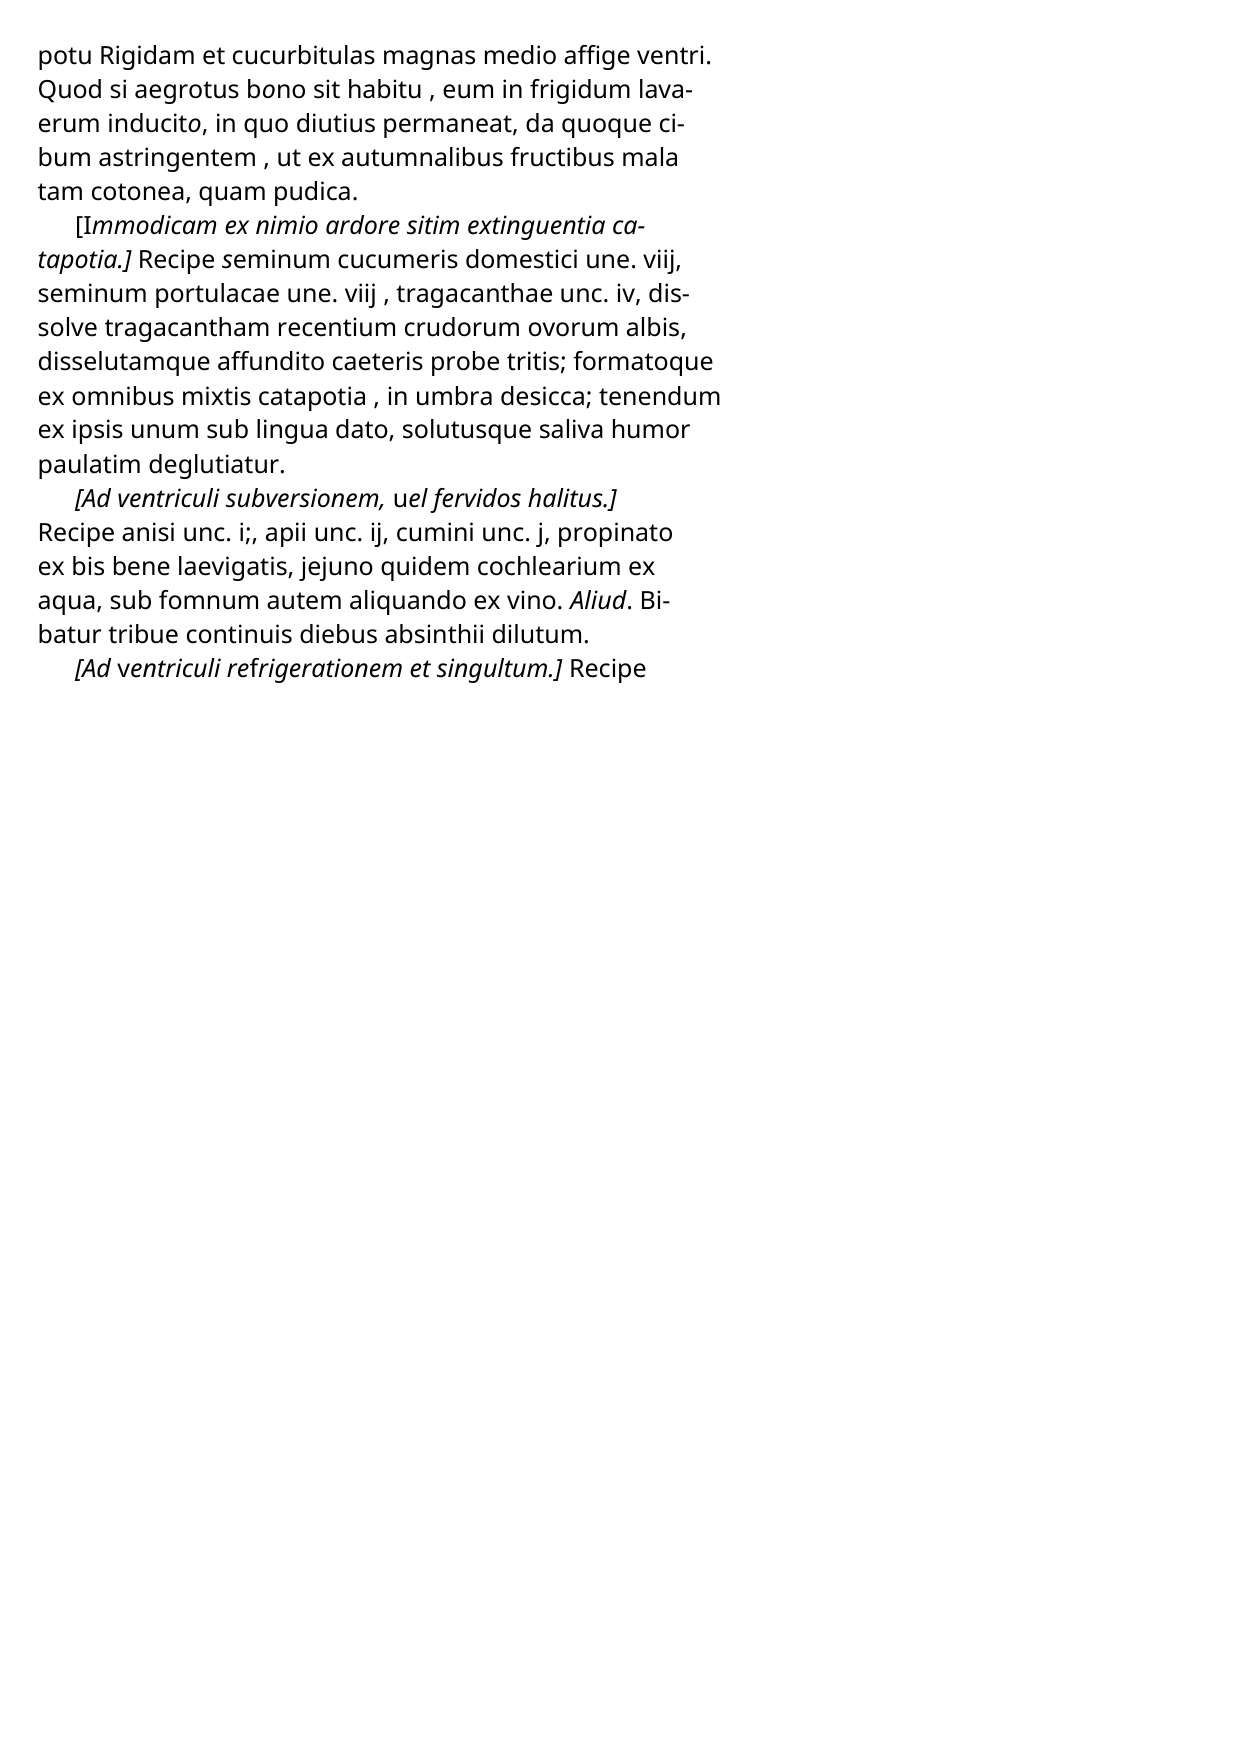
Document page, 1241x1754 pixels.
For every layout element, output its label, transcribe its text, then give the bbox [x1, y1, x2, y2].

text potu Rigidam et cucurbitulas magnas medio affige ventri. Quod si aegrotus bono sit habitu , eum in frigidum lava- erum inducito, in quo diutius permaneat, da quoque ci- bum astringentem , ut ex autumnalibus fructibus mala tam cotonea, quam pudica. [37, 37, 1203, 208]
text [Ad ventriculi refrigerationem et singultum.] Recipe [37, 651, 1203, 685]
text [Immodicam ex nimio ardore sitim extinguentia ca- tapotia.] Recipe seminum cucumeris domestici une. viij, seminum portulacae une. viij , tragacanthae unc. iv, dis- solve tragacantham recentium crudorum ovorum albis, disselutamque affundito caeteris probe tritis; formatoque ex omnibus mixtis catapotia , in umbra desicca; tenendum ex ipsis unum sub lingua dato, solutusque saliva humor paulatim deglutiatur. [37, 208, 1203, 480]
text [Ad ventriculi subversionem, uel fervidos halitus.] Recipe anisi unc. i;, apii unc. ij, cumini unc. j, propinato ex bis bene laevigatis, jejuno quidem cochlearium ex aqua, sub fomnum autem aliquando ex vino. Aliud. Bi- batur tribue continuis diebus absinthii dilutum. [37, 480, 1203, 651]
